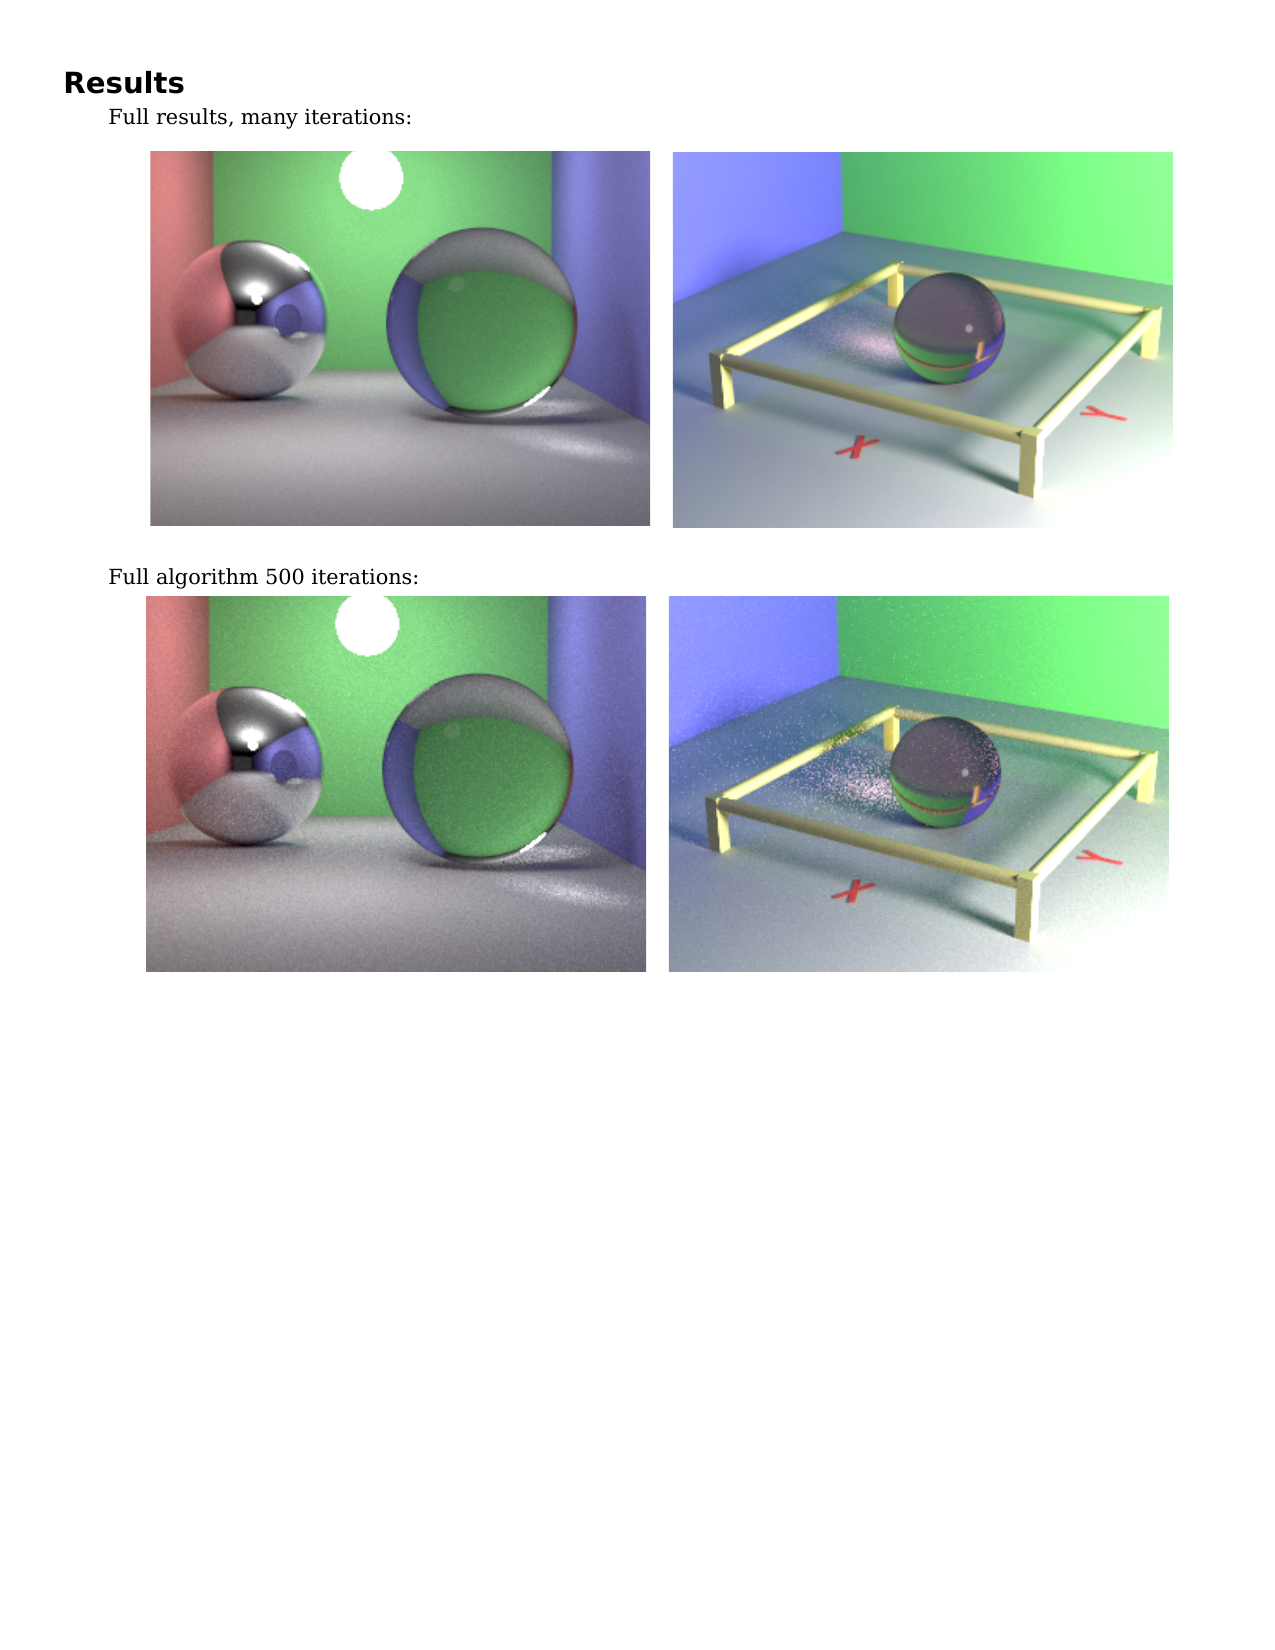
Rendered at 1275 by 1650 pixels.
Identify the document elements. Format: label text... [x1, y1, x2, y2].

picture [146, 596, 647, 972]
subtitle Results [63, 66, 1212, 100]
picture [150, 151, 651, 526]
text Full results, many iterations: [108, 105, 1212, 129]
text Full algorithm 500 iterations: [108, 565, 1212, 589]
picture [668, 596, 1169, 972]
picture [672, 152, 1173, 528]
